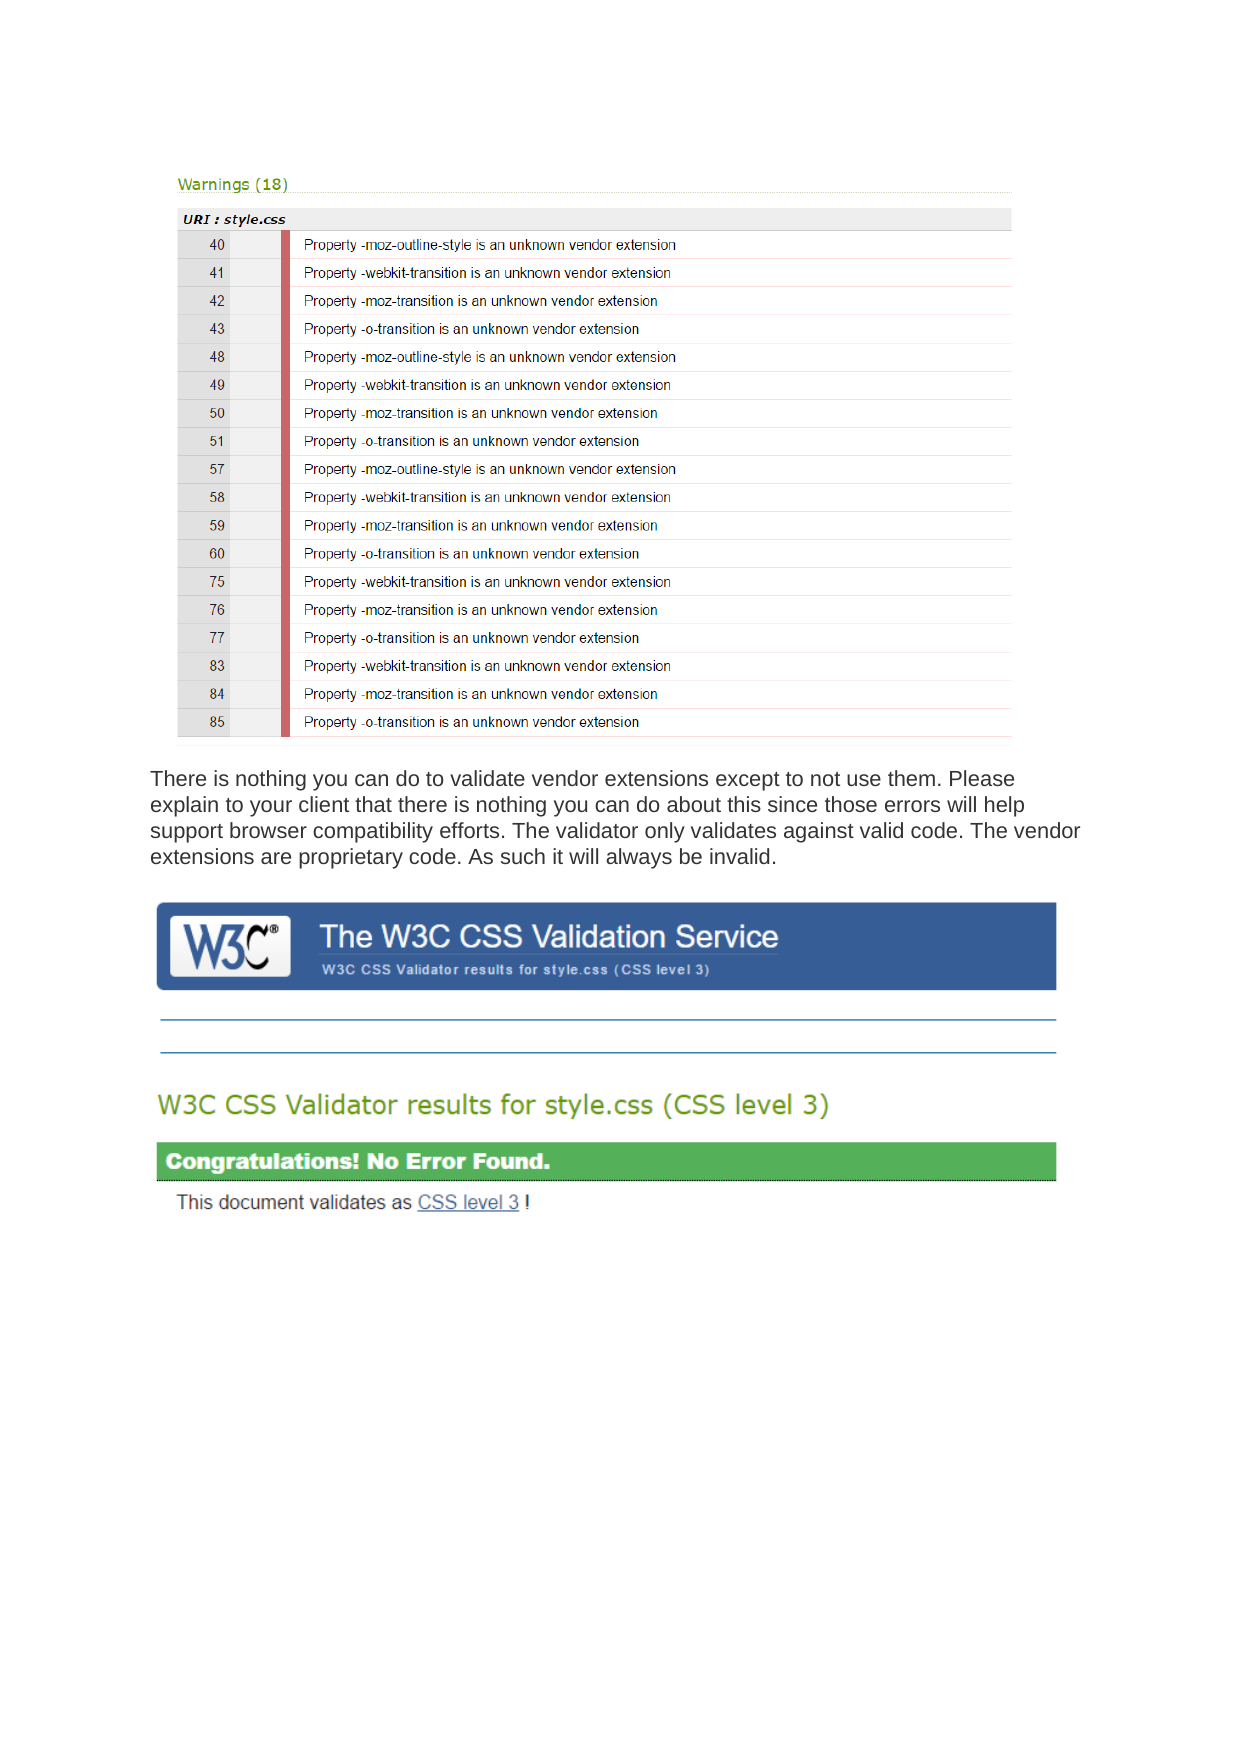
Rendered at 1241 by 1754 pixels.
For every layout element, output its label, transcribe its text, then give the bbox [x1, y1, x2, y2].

text There is nothing you can do to validate vendor extensions except to not use them. Please explain to your client that there is nothing you can do about this since those errors will help support browser compatibility efforts. The validator only validates against valid code. The vendor extensions are proprietary code. As such it will always be invalid. [150, 766, 1090, 869]
